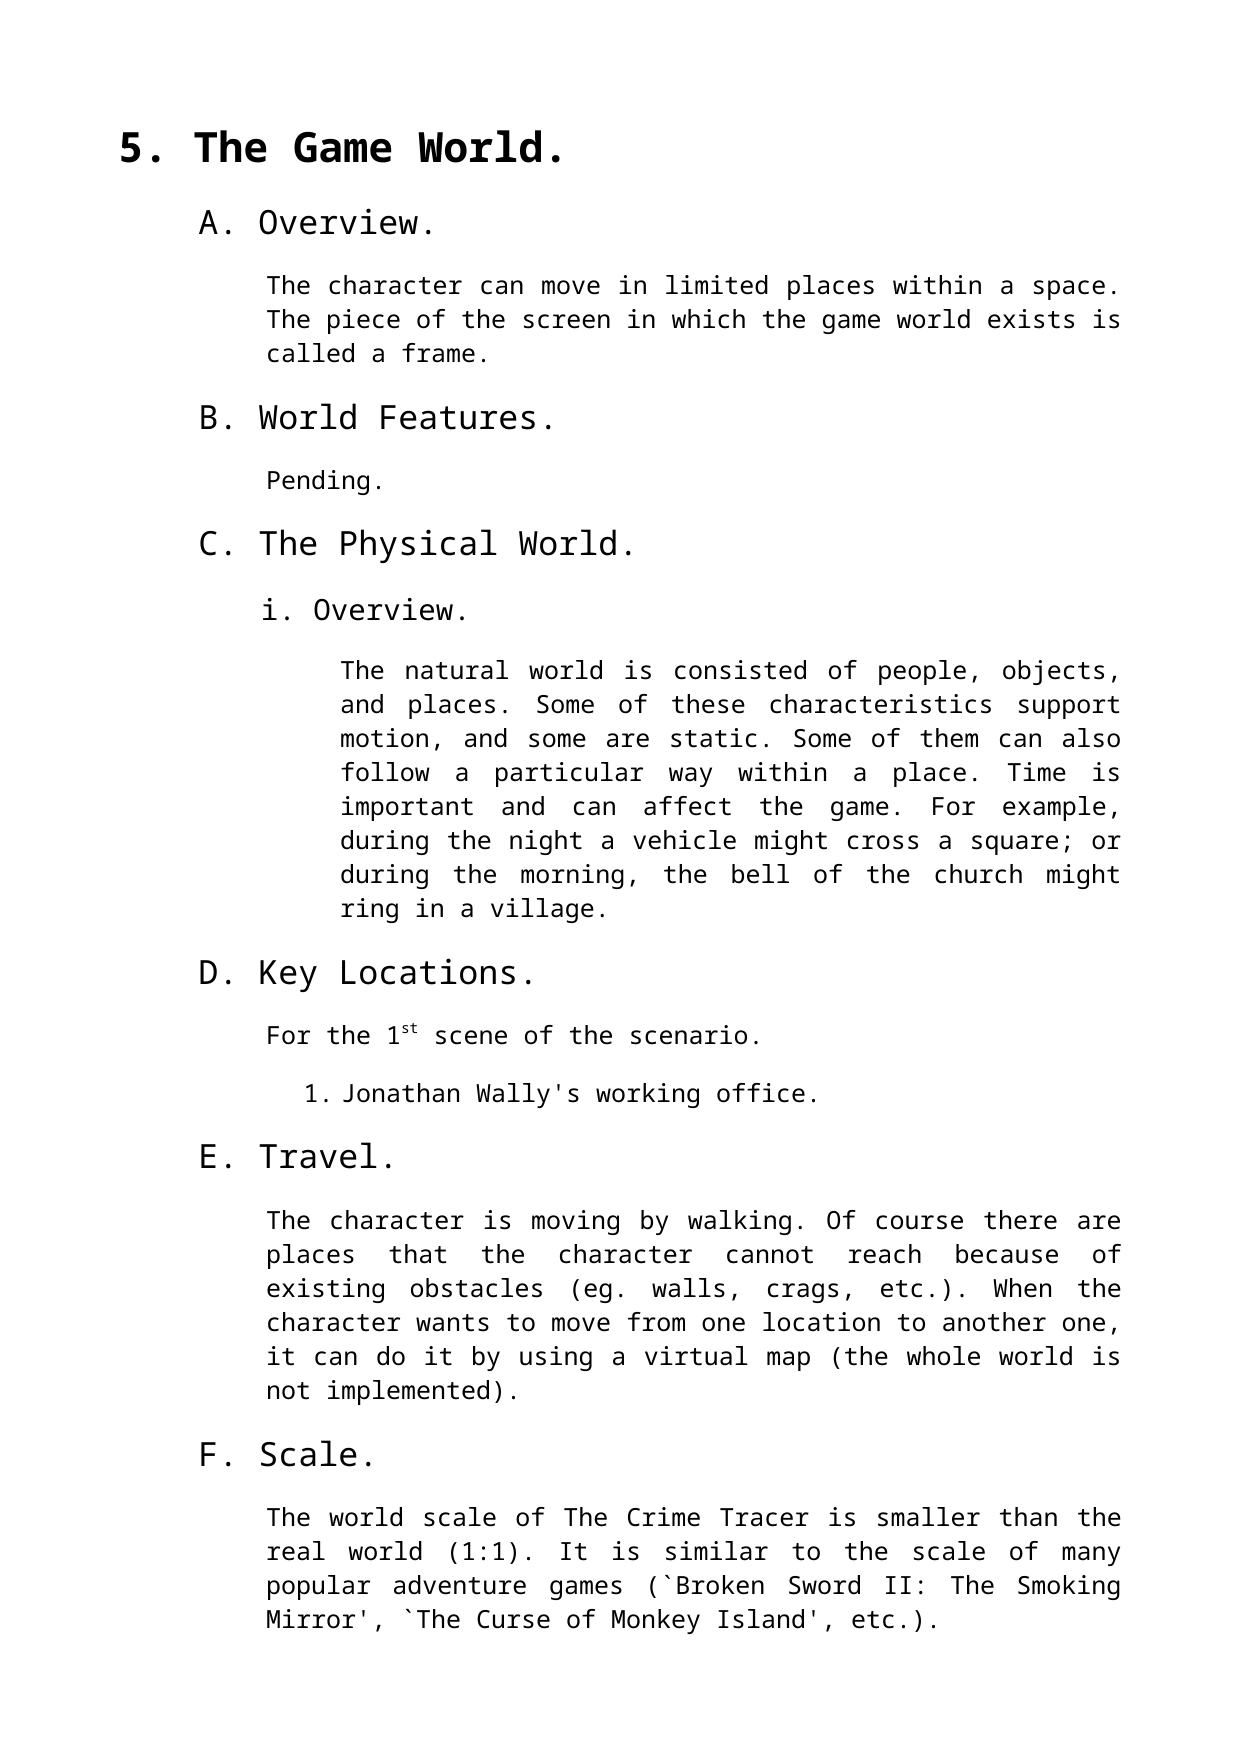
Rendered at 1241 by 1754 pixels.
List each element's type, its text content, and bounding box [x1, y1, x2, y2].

text Pending. [266, 462, 1122, 497]
subtitle The Physical World. [118, 520, 1122, 566]
text The natural world is consisted of people, objects, and places. Some of these characteristics support motion, and some are static. Some of them can also follow a particular way within a place. Time is important and can affect the game. For example, during the night a vehicle might cross a square; or during the morning, the bell of the church might ring in a village. [340, 653, 1122, 925]
subtitle Scale. [118, 1430, 1122, 1476]
text The character is moving by walking. Of course there are places that the character cannot reach because of existing obstacles (eg. walls, crags, etc.). When the character wants to move from one location to another one, it can do it by using a virtual map (the whole world is not implemented). [266, 1202, 1122, 1407]
subtitle Overview. [118, 198, 1122, 244]
subtitle Travel. [118, 1133, 1122, 1179]
text The character can move in limited places within a space. The piece of the screen in which the game world exists is called a frame. [266, 268, 1122, 370]
subtitle The Game World. [118, 118, 1122, 175]
list Jonathan Wally's working office. [303, 1076, 1122, 1109]
text For the 1st scene of the scenario. [266, 1018, 1122, 1052]
text The world scale of The Crime Tracer is smaller than the real world (1:1). It is similar to the scale of many popular adventure games (`Broken Sword II: The Smoking Mirror', `The Curse of Monkey Island', etc.). [266, 1499, 1122, 1636]
subtitle World Features. [118, 393, 1122, 439]
subtitle Overview. [118, 589, 1122, 629]
subtitle Key Locations. [118, 949, 1122, 994]
